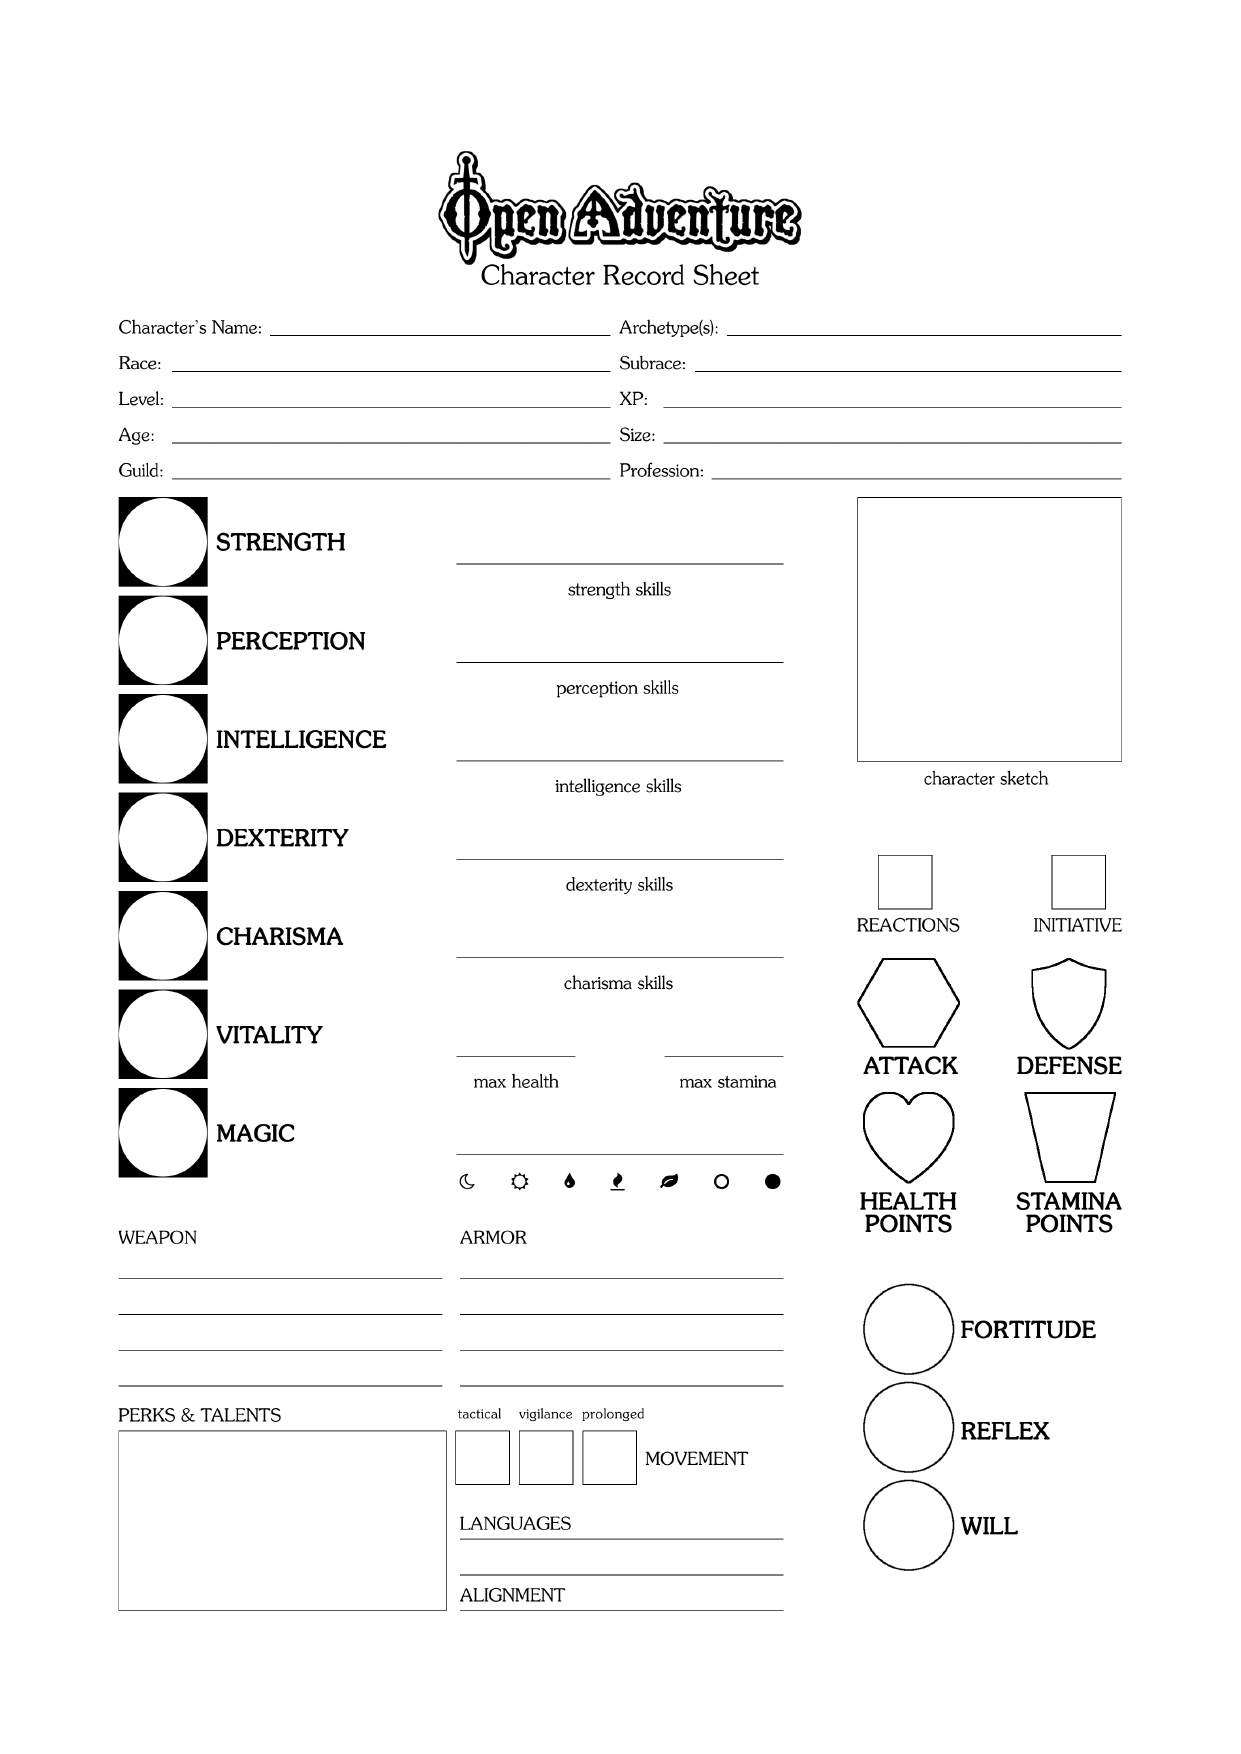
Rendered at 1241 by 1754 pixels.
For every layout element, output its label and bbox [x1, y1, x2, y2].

picture [118, 147, 1122, 1611]
